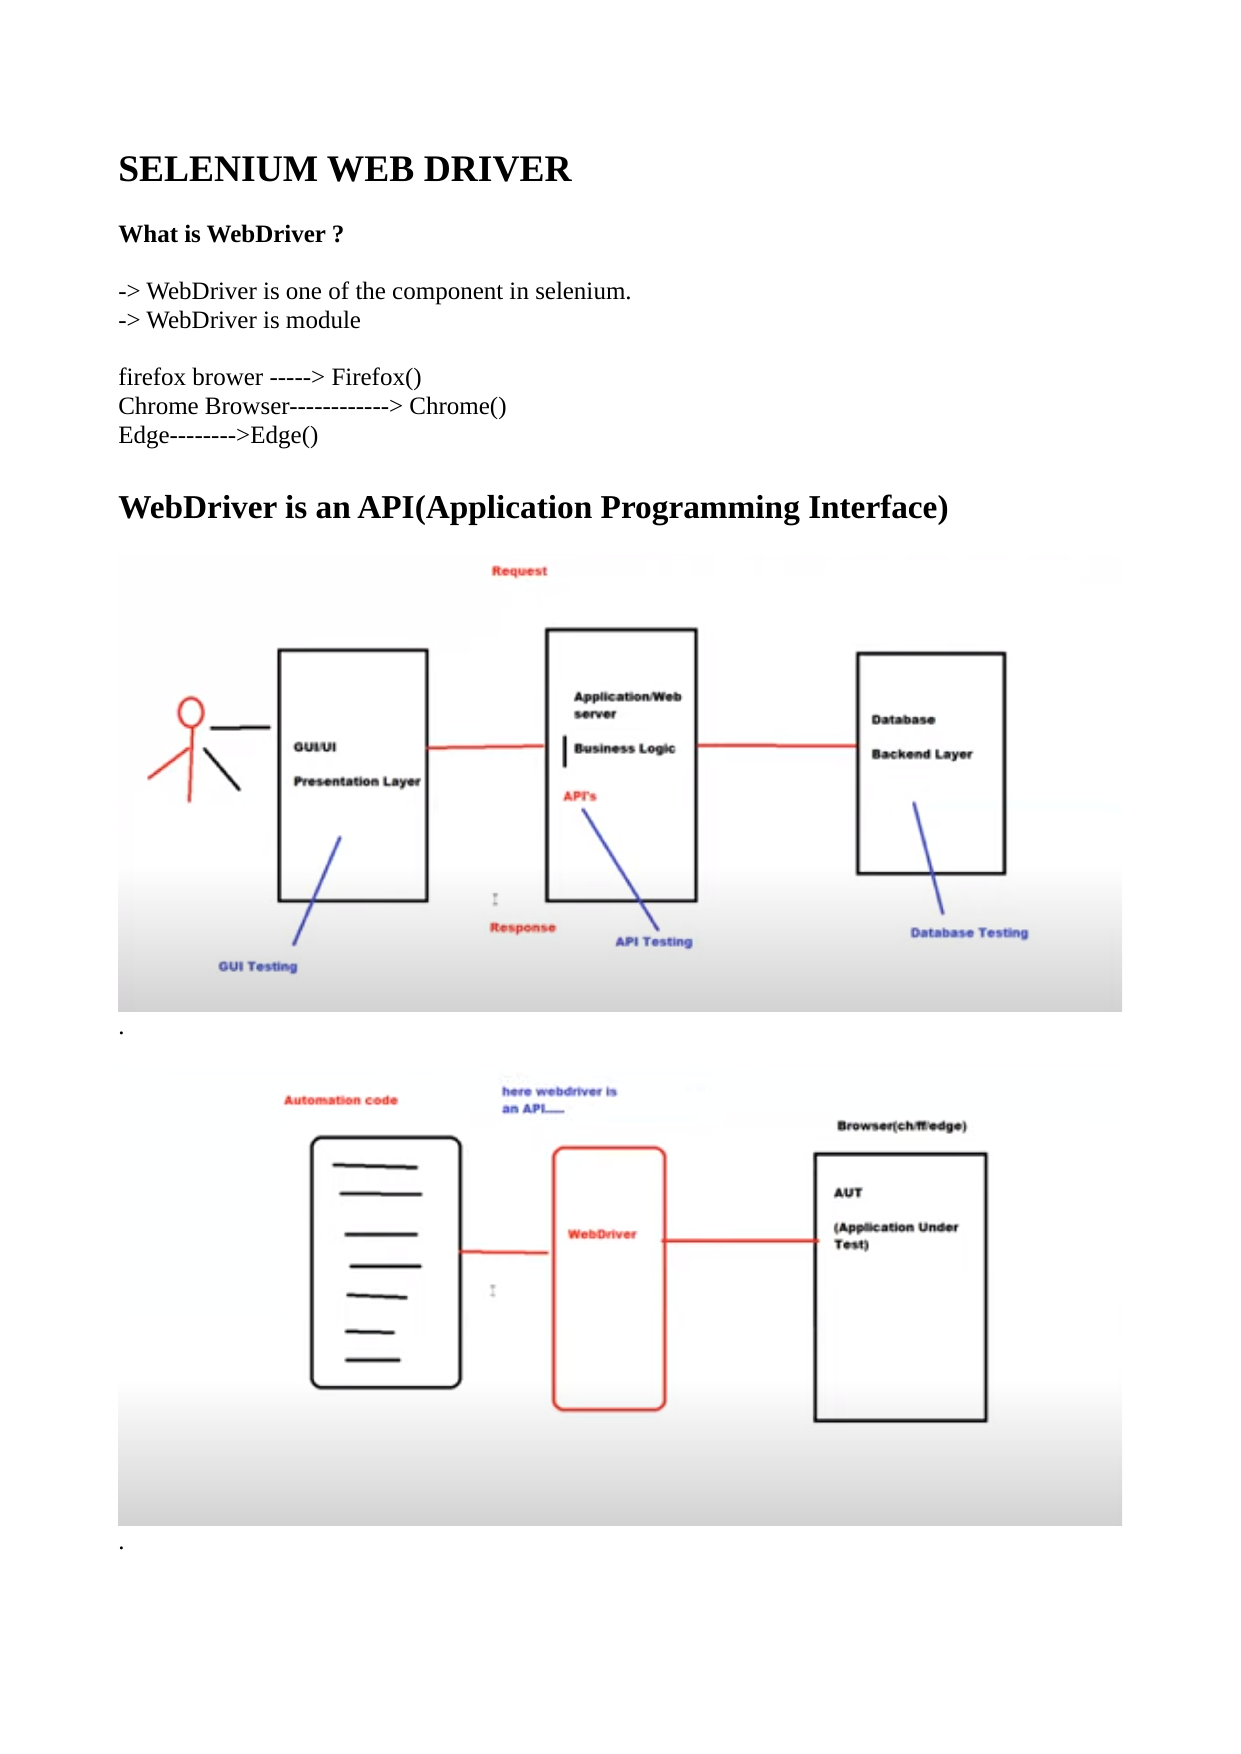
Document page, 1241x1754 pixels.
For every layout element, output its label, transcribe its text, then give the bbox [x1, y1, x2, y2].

text -> WebDriver is module [118, 305, 1122, 334]
text firefox brower -----> Firefox() [118, 362, 1122, 391]
text WebDriver is an API(Application Programming Interface) [118, 487, 1122, 525]
text Chrome Browser------------> Chrome() [118, 391, 1122, 420]
text -> WebDriver is one of the component in selenium. [118, 276, 1122, 305]
text What is WebDriver ? [118, 219, 1122, 247]
picture [118, 1068, 1123, 1526]
text . [118, 1012, 1122, 1040]
text . [118, 1526, 1122, 1554]
picture [118, 554, 1123, 1012]
text Edge-------->Edge() [118, 420, 1122, 449]
text SELENIUM WEB DRIVER [118, 147, 1122, 190]
